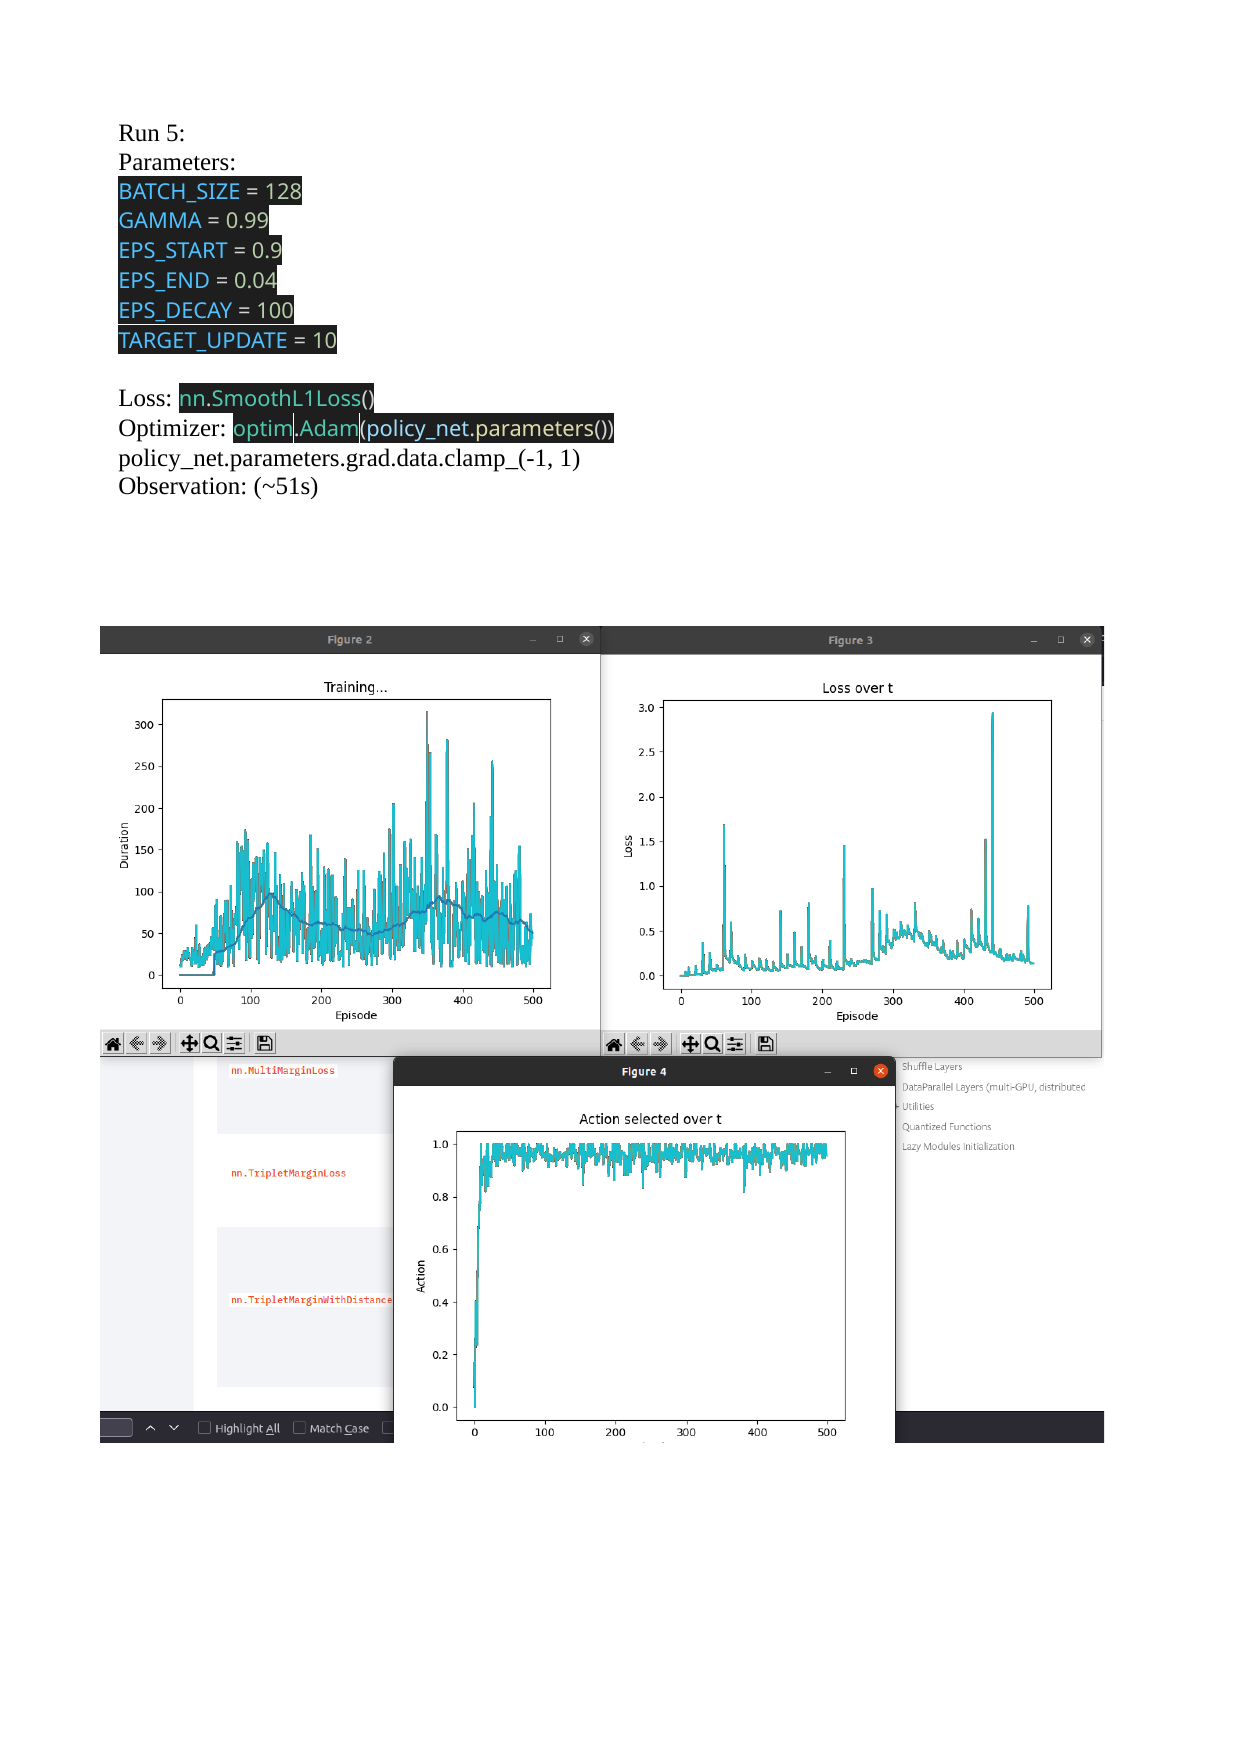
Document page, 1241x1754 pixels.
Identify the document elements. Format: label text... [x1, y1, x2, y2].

text policy_net.parameters.grad.data.clamp_(-1, 1) [118, 443, 1122, 471]
text Optimizer: optim.Adam(policy_net.parameters()) [118, 413, 1122, 443]
text EPS_DECAY = 100 [118, 295, 1122, 324]
text Parameters: [118, 147, 1122, 176]
text EPS_START = 0.9 [118, 235, 1122, 265]
text Observation: (~51s) [118, 471, 1122, 500]
text Run 5: [118, 118, 1122, 147]
text BATCH_SIZE = 128 [118, 176, 1122, 205]
text GAMMA = 0.99 [118, 205, 1122, 235]
text EPS_END = 0.04 [118, 265, 1122, 295]
text TARGET_UPDATE = 10 [118, 324, 1122, 354]
text Loss: nn.SmoothL1Loss() [118, 383, 1122, 413]
picture [100, 626, 1105, 1443]
